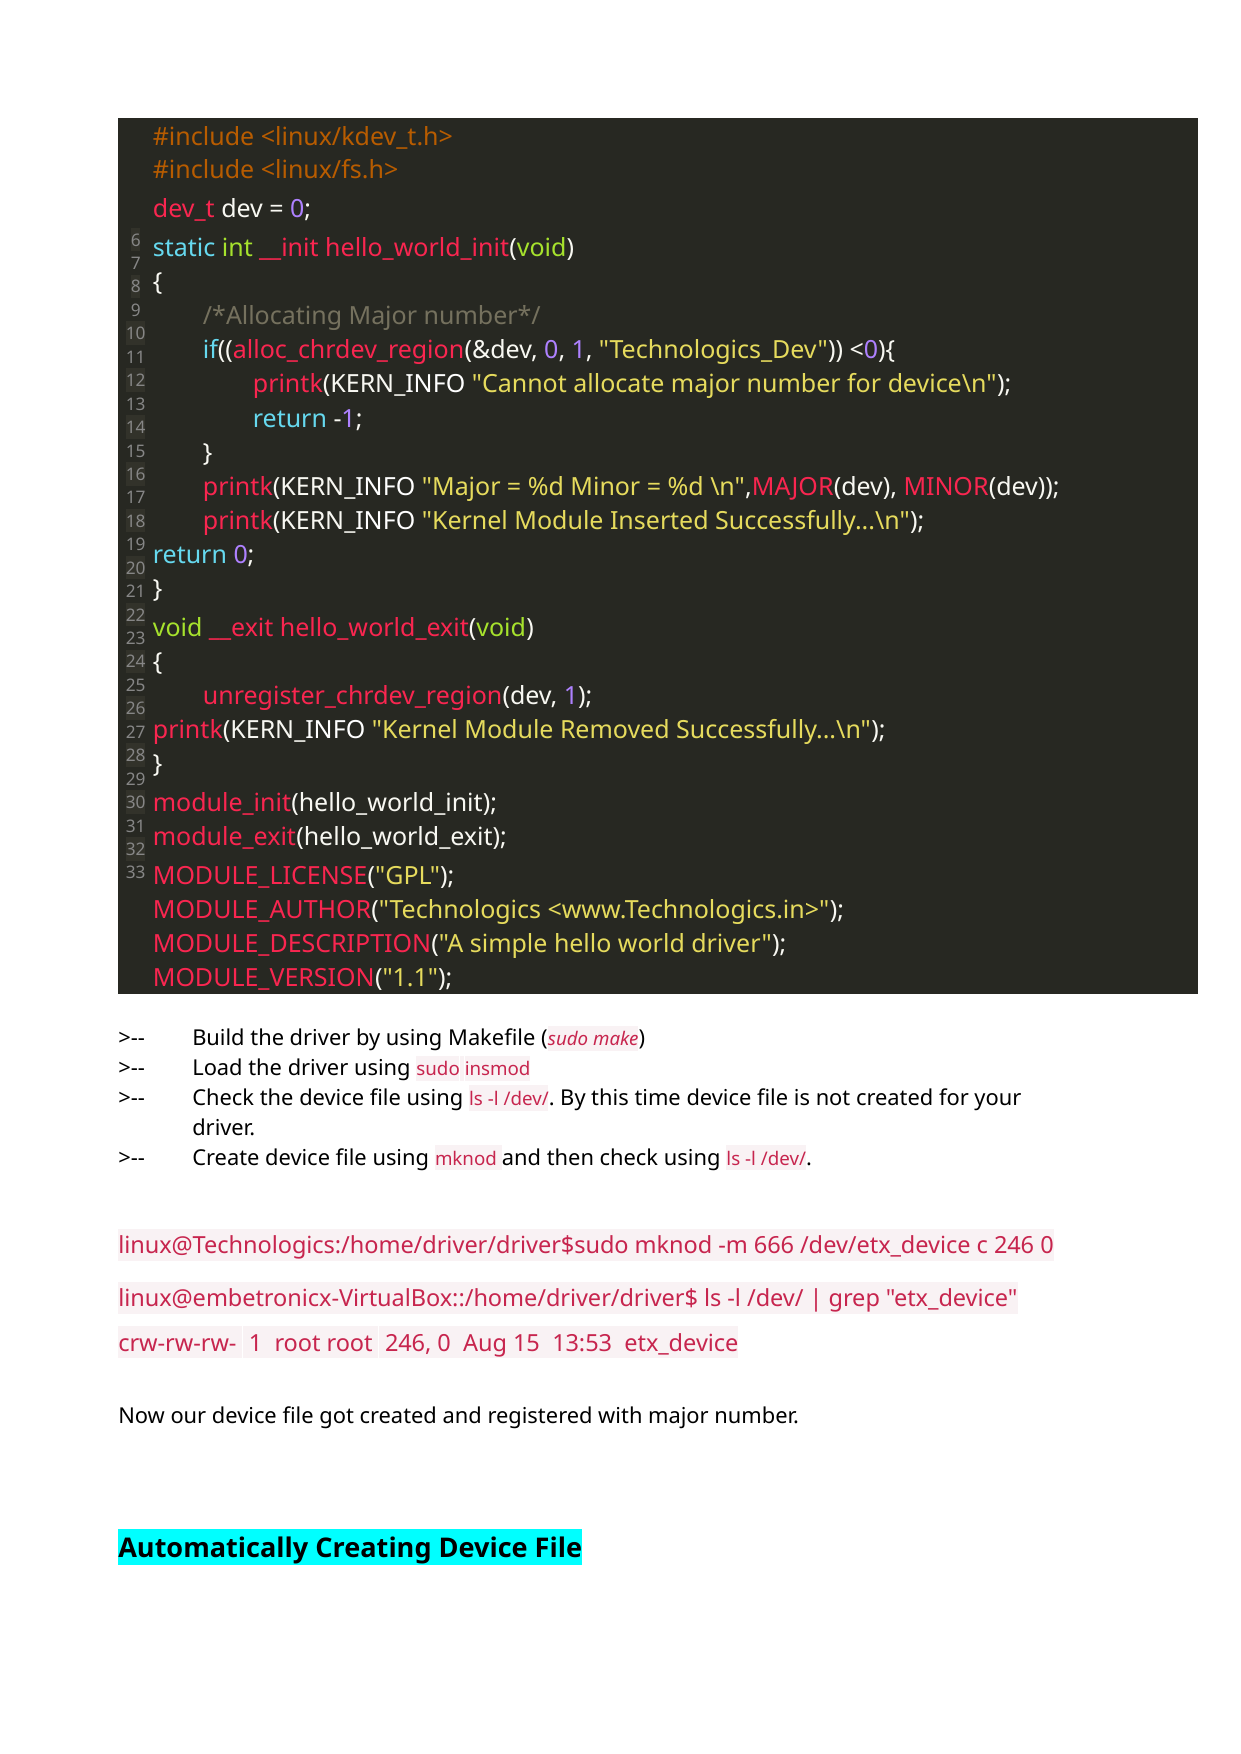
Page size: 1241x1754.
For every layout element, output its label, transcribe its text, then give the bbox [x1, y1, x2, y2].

table_header #include<linux/kernel.h> #include<linux/init.h> #include<linux/module.h> #include <linux/kdev_t.h> #include <linux/fs.h> dev_t dev = 0; static int __init hello_world_init(void) { /*Allocating Major number*/ if((alloc_chrdev_region(&dev, 0, 1, "Technologics_Dev")) <0){ printk(KERN_INFO "Cannot allocate major number for device\n"); return -1; } printk(KERN_INFO "Major = %d Minor = %d \n",MAJOR(dev), MINOR(dev)); printk(KERN_INFO "Kernel Module Inserted Successfully...\n"); return 0; } void __exit hello_world_exit(void) { unregister_chrdev_region(dev, 1); printk(KERN_INFO "Kernel Module Removed Successfully...\n"); } module_init(hello_world_init); module_exit(hello_world_exit); MODULE_LICENSE("GPL"); MODULE_AUTHOR("Technologics <www.Technologics.in>"); MODULE_DESCRIPTION("A simple hello world driver"); MODULE_VERSION("1.1"); [153, 746, 1198, 780]
table_header #include<linux/kernel.h> #include<linux/init.h> #include<linux/module.h> #include <linux/kdev_t.h> #include <linux/fs.h> dev_t dev = 0; static int __init hello_world_init(void) { /*Allocating Major number*/ if((alloc_chrdev_region(&dev, 0, 1, "Technologics_Dev")) <0){ printk(KERN_INFO "Cannot allocate major number for device\n"); return -1; } printk(KERN_INFO "Major = %d Minor = %d \n",MAJOR(dev), MINOR(dev)); printk(KERN_INFO "Kernel Module Inserted Successfully...\n"); return 0; } void __exit hello_world_exit(void) { unregister_chrdev_region(dev, 1); printk(KERN_INFO "Kernel Module Removed Successfully...\n"); } module_init(hello_world_init); module_exit(hello_world_exit); MODULE_LICENSE("GPL"); MODULE_AUTHOR("Technologics <www.Technologics.in>"); MODULE_DESCRIPTION("A simple hello world driver"); MODULE_VERSION("1.1"); [153, 677, 1198, 712]
table_header #include<linux/kernel.h> #include<linux/init.h> #include<linux/module.h> #include <linux/kdev_t.h> #include <linux/fs.h> dev_t dev = 0; static int __init hello_world_init(void) { /*Allocating Major number*/ if((alloc_chrdev_region(&dev, 0, 1, "Technologics_Dev")) <0){ printk(KERN_INFO "Cannot allocate major number for device\n"); return -1; } printk(KERN_INFO "Major = %d Minor = %d \n",MAJOR(dev), MINOR(dev)); printk(KERN_INFO "Kernel Module Inserted Successfully...\n"); return 0; } void __exit hello_world_exit(void) { unregister_chrdev_region(dev, 1); printk(KERN_INFO "Kernel Module Removed Successfully...\n"); } module_init(hello_world_init); module_exit(hello_world_exit); MODULE_LICENSE("GPL"); MODULE_AUTHOR("Technologics <www.Technologics.in>"); MODULE_DESCRIPTION("A simple hello world driver"); MODULE_VERSION("1.1"); [153, 152, 1198, 186]
table_header #include<linux/kernel.h> #include<linux/init.h> #include<linux/module.h> #include <linux/kdev_t.h> #include <linux/fs.h> dev_t dev = 0; static int __init hello_world_init(void) { /*Allocating Major number*/ if((alloc_chrdev_region(&dev, 0, 1, "Technologics_Dev")) <0){ printk(KERN_INFO "Cannot allocate major number for device\n"); return -1; } printk(KERN_INFO "Major = %d Minor = %d \n",MAJOR(dev), MINOR(dev)); printk(KERN_INFO "Kernel Module Inserted Successfully...\n"); return 0; } void __exit hello_world_exit(void) { unregister_chrdev_region(dev, 1); printk(KERN_INFO "Kernel Module Removed Successfully...\n"); } module_init(hello_world_init); module_exit(hello_world_exit); MODULE_LICENSE("GPL"); MODULE_AUTHOR("Technologics <www.Technologics.in>"); MODULE_DESCRIPTION("A simple hello world driver"); MODULE_VERSION("1.1"); [153, 784, 1198, 819]
text crw-rw-rw- 1 root root 246, 0 Aug 15 13:53 etx_device [118, 1326, 1122, 1358]
table_header #include<linux/kernel.h> #include<linux/init.h> #include<linux/module.h> #include <linux/kdev_t.h> #include <linux/fs.h> dev_t dev = 0; static int __init hello_world_init(void) { /*Allocating Major number*/ if((alloc_chrdev_region(&dev, 0, 1, "Technologics_Dev")) <0){ printk(KERN_INFO "Cannot allocate major number for device\n"); return -1; } printk(KERN_INFO "Major = %d Minor = %d \n",MAJOR(dev), MINOR(dev)); printk(KERN_INFO "Kernel Module Inserted Successfully...\n"); return 0; } void __exit hello_world_exit(void) { unregister_chrdev_region(dev, 1); printk(KERN_INFO "Kernel Module Removed Successfully...\n"); } module_init(hello_world_init); module_exit(hello_world_exit); MODULE_LICENSE("GPL"); MODULE_AUTHOR("Technologics <www.Technologics.in>"); MODULE_DESCRIPTION("A simple hello world driver"); MODULE_VERSION("1.1"); [153, 434, 1198, 468]
text >-- Build the driver by using Makefile (sudo make) [118, 1022, 1122, 1052]
text Now our device file got created and registered with major number. [118, 1400, 1122, 1430]
table_header #include<linux/kernel.h> #include<linux/init.h> #include<linux/module.h> #include <linux/kdev_t.h> #include <linux/fs.h> dev_t dev = 0; static int __init hello_world_init(void) { /*Allocating Major number*/ if((alloc_chrdev_region(&dev, 0, 1, "Technologics_Dev")) <0){ printk(KERN_INFO "Cannot allocate major number for device\n"); return -1; } printk(KERN_INFO "Major = %d Minor = %d \n",MAJOR(dev), MINOR(dev)); printk(KERN_INFO "Kernel Module Inserted Successfully...\n"); return 0; } void __exit hello_world_exit(void) { unregister_chrdev_region(dev, 1); printk(KERN_INFO "Kernel Module Removed Successfully...\n"); } module_init(hello_world_init); module_exit(hello_world_exit); MODULE_LICENSE("GPL"); MODULE_AUTHOR("Technologics <www.Technologics.in>"); MODULE_DESCRIPTION("A simple hello world driver"); MODULE_VERSION("1.1"); [153, 891, 1198, 926]
table_header #include<linux/kernel.h> #include<linux/init.h> #include<linux/module.h> #include <linux/kdev_t.h> #include <linux/fs.h> dev_t dev = 0; static int __init hello_world_init(void) { /*Allocating Major number*/ if((alloc_chrdev_region(&dev, 0, 1, "Technologics_Dev")) <0){ printk(KERN_INFO "Cannot allocate major number for device\n"); return -1; } printk(KERN_INFO "Major = %d Minor = %d \n",MAJOR(dev), MINOR(dev)); printk(KERN_INFO "Kernel Module Inserted Successfully...\n"); return 0; } void __exit hello_world_exit(void) { unregister_chrdev_region(dev, 1); printk(KERN_INFO "Kernel Module Removed Successfully...\n"); } module_init(hello_world_init); module_exit(hello_world_exit); MODULE_LICENSE("GPL"); MODULE_AUTHOR("Technologics <www.Technologics.in>"); MODULE_DESCRIPTION("A simple hello world driver"); MODULE_VERSION("1.1"); [153, 502, 1198, 536]
subtitle Automatically Creating Device File [118, 1528, 1122, 1565]
text >-- Load the driver using sudo insmod [118, 1052, 1122, 1082]
table_header #include<linux/kernel.h> #include<linux/init.h> #include<linux/module.h> #include <linux/kdev_t.h> #include <linux/fs.h> dev_t dev = 0; static int __init hello_world_init(void) { /*Allocating Major number*/ if((alloc_chrdev_region(&dev, 0, 1, "Technologics_Dev")) <0){ printk(KERN_INFO "Cannot allocate major number for device\n"); return -1; } printk(KERN_INFO "Major = %d Minor = %d \n",MAJOR(dev), MINOR(dev)); printk(KERN_INFO "Kernel Module Inserted Successfully...\n"); return 0; } void __exit hello_world_exit(void) { unregister_chrdev_region(dev, 1); printk(KERN_INFO "Kernel Module Removed Successfully...\n"); } module_init(hello_world_init); module_exit(hello_world_exit); MODULE_LICENSE("GPL"); MODULE_AUTHOR("Technologics <www.Technologics.in>"); MODULE_DESCRIPTION("A simple hello world driver"); MODULE_VERSION("1.1"); [153, 571, 1198, 605]
text >-- Check the device file using ls -l /dev/. By this time device file is not created for your driver. [118, 1082, 1122, 1142]
table_header #include<linux/kernel.h> #include<linux/init.h> #include<linux/module.h> #include <linux/kdev_t.h> #include <linux/fs.h> dev_t dev = 0; static int __init hello_world_init(void) { /*Allocating Major number*/ if((alloc_chrdev_region(&dev, 0, 1, "Technologics_Dev")) <0){ printk(KERN_INFO "Cannot allocate major number for device\n"); return -1; } printk(KERN_INFO "Major = %d Minor = %d \n",MAJOR(dev), MINOR(dev)); printk(KERN_INFO "Kernel Module Inserted Successfully...\n"); return 0; } void __exit hello_world_exit(void) { unregister_chrdev_region(dev, 1); printk(KERN_INFO "Kernel Module Removed Successfully...\n"); } module_init(hello_world_init); module_exit(hello_world_exit); MODULE_LICENSE("GPL"); MODULE_AUTHOR("Technologics <www.Technologics.in>"); MODULE_DESCRIPTION("A simple hello world driver"); MODULE_VERSION("1.1"); [153, 230, 1198, 264]
text linux@Technologics:/home/driver/driver$sudo mknod -m 666 /dev/etx_device c 246 0 [118, 1229, 1122, 1261]
table_header #include<linux/kernel.h> #include<linux/init.h> #include<linux/module.h> #include <linux/kdev_t.h> #include <linux/fs.h> dev_t dev = 0; static int __init hello_world_init(void) { /*Allocating Major number*/ if((alloc_chrdev_region(&dev, 0, 1, "Technologics_Dev")) <0){ printk(KERN_INFO "Cannot allocate major number for device\n"); return -1; } printk(KERN_INFO "Major = %d Minor = %d \n",MAJOR(dev), MINOR(dev)); printk(KERN_INFO "Kernel Module Inserted Successfully...\n"); return 0; } void __exit hello_world_exit(void) { unregister_chrdev_region(dev, 1); printk(KERN_INFO "Kernel Module Removed Successfully...\n"); } module_init(hello_world_init); module_exit(hello_world_exit); MODULE_LICENSE("GPL"); MODULE_AUTHOR("Technologics <www.Technologics.in>"); MODULE_DESCRIPTION("A simple hello world driver"); MODULE_VERSION("1.1"); [153, 609, 1198, 644]
text >-- Create device file using mknod and then check using ls -l /dev/. [118, 1142, 1122, 1171]
table_header #include<linux/kernel.h> #include<linux/init.h> #include<linux/module.h> #include <linux/kdev_t.h> #include <linux/fs.h> dev_t dev = 0; static int __init hello_world_init(void) { /*Allocating Major number*/ if((alloc_chrdev_region(&dev, 0, 1, "Technologics_Dev")) <0){ printk(KERN_INFO "Cannot allocate major number for device\n"); return -1; } printk(KERN_INFO "Major = %d Minor = %d \n",MAJOR(dev), MINOR(dev)); printk(KERN_INFO "Kernel Module Inserted Successfully...\n"); return 0; } void __exit hello_world_exit(void) { unregister_chrdev_region(dev, 1); printk(KERN_INFO "Kernel Module Removed Successfully...\n"); } module_init(hello_world_init); module_exit(hello_world_exit); MODULE_LICENSE("GPL"); MODULE_AUTHOR("Technologics <www.Technologics.in>"); MODULE_DESCRIPTION("A simple hello world driver"); MODULE_VERSION("1.1"); [153, 191, 1198, 225]
text linux@embetronicx-VirtualBox::/home/driver/driver$ ls -l /dev/ | grep "etx_device" [118, 1282, 1122, 1314]
table_header 6 7 8 9 10 11 12 13 14 15 16 17 18 19 20 21 22 23 24 25 26 27 28 29 30 31 32 33 [118, 118, 153, 994]
table_header #include<linux/kernel.h> #include<linux/init.h> #include<linux/module.h> #include <linux/kdev_t.h> #include <linux/fs.h> dev_t dev = 0; static int __init hello_world_init(void) { /*Allocating Major number*/ if((alloc_chrdev_region(&dev, 0, 1, "Technologics_Dev")) <0){ printk(KERN_INFO "Cannot allocate major number for device\n"); return -1; } printk(KERN_INFO "Major = %d Minor = %d \n",MAJOR(dev), MINOR(dev)); printk(KERN_INFO "Kernel Module Inserted Successfully...\n"); return 0; } void __exit hello_world_exit(void) { unregister_chrdev_region(dev, 1); printk(KERN_INFO "Kernel Module Removed Successfully...\n"); } module_init(hello_world_init); module_exit(hello_world_exit); MODULE_LICENSE("GPL"); MODULE_AUTHOR("Technologics <www.Technologics.in>"); MODULE_DESCRIPTION("A simple hello world driver"); MODULE_VERSION("1.1"); [153, 298, 1198, 332]
table_header #include<linux/kernel.h> #include<linux/init.h> #include<linux/module.h> #include <linux/kdev_t.h> #include <linux/fs.h> dev_t dev = 0; static int __init hello_world_init(void) { /*Allocating Major number*/ if((alloc_chrdev_region(&dev, 0, 1, "Technologics_Dev")) <0){ printk(KERN_INFO "Cannot allocate major number for device\n"); return -1; } printk(KERN_INFO "Major = %d Minor = %d \n",MAJOR(dev), MINOR(dev)); printk(KERN_INFO "Kernel Module Inserted Successfully...\n"); return 0; } void __exit hello_world_exit(void) { unregister_chrdev_region(dev, 1); printk(KERN_INFO "Kernel Module Removed Successfully...\n"); } module_init(hello_world_init); module_exit(hello_world_exit); MODULE_LICENSE("GPL"); MODULE_AUTHOR("Technologics <www.Technologics.in>"); MODULE_DESCRIPTION("A simple hello world driver"); MODULE_VERSION("1.1"); [153, 366, 1198, 400]
table_header #include<linux/kernel.h> #include<linux/init.h> #include<linux/module.h> #include <linux/kdev_t.h> #include <linux/fs.h> dev_t dev = 0; static int __init hello_world_init(void) { /*Allocating Major number*/ if((alloc_chrdev_region(&dev, 0, 1, "Technologics_Dev")) <0){ printk(KERN_INFO "Cannot allocate major number for device\n"); return -1; } printk(KERN_INFO "Major = %d Minor = %d \n",MAJOR(dev), MINOR(dev)); printk(KERN_INFO "Kernel Module Inserted Successfully...\n"); return 0; } void __exit hello_world_exit(void) { unregister_chrdev_region(dev, 1); printk(KERN_INFO "Kernel Module Removed Successfully...\n"); } module_init(hello_world_init); module_exit(hello_world_exit); MODULE_LICENSE("GPL"); MODULE_AUTHOR("Technologics <www.Technologics.in>"); MODULE_DESCRIPTION("A simple hello world driver"); MODULE_VERSION("1.1"); [153, 959, 1198, 994]
